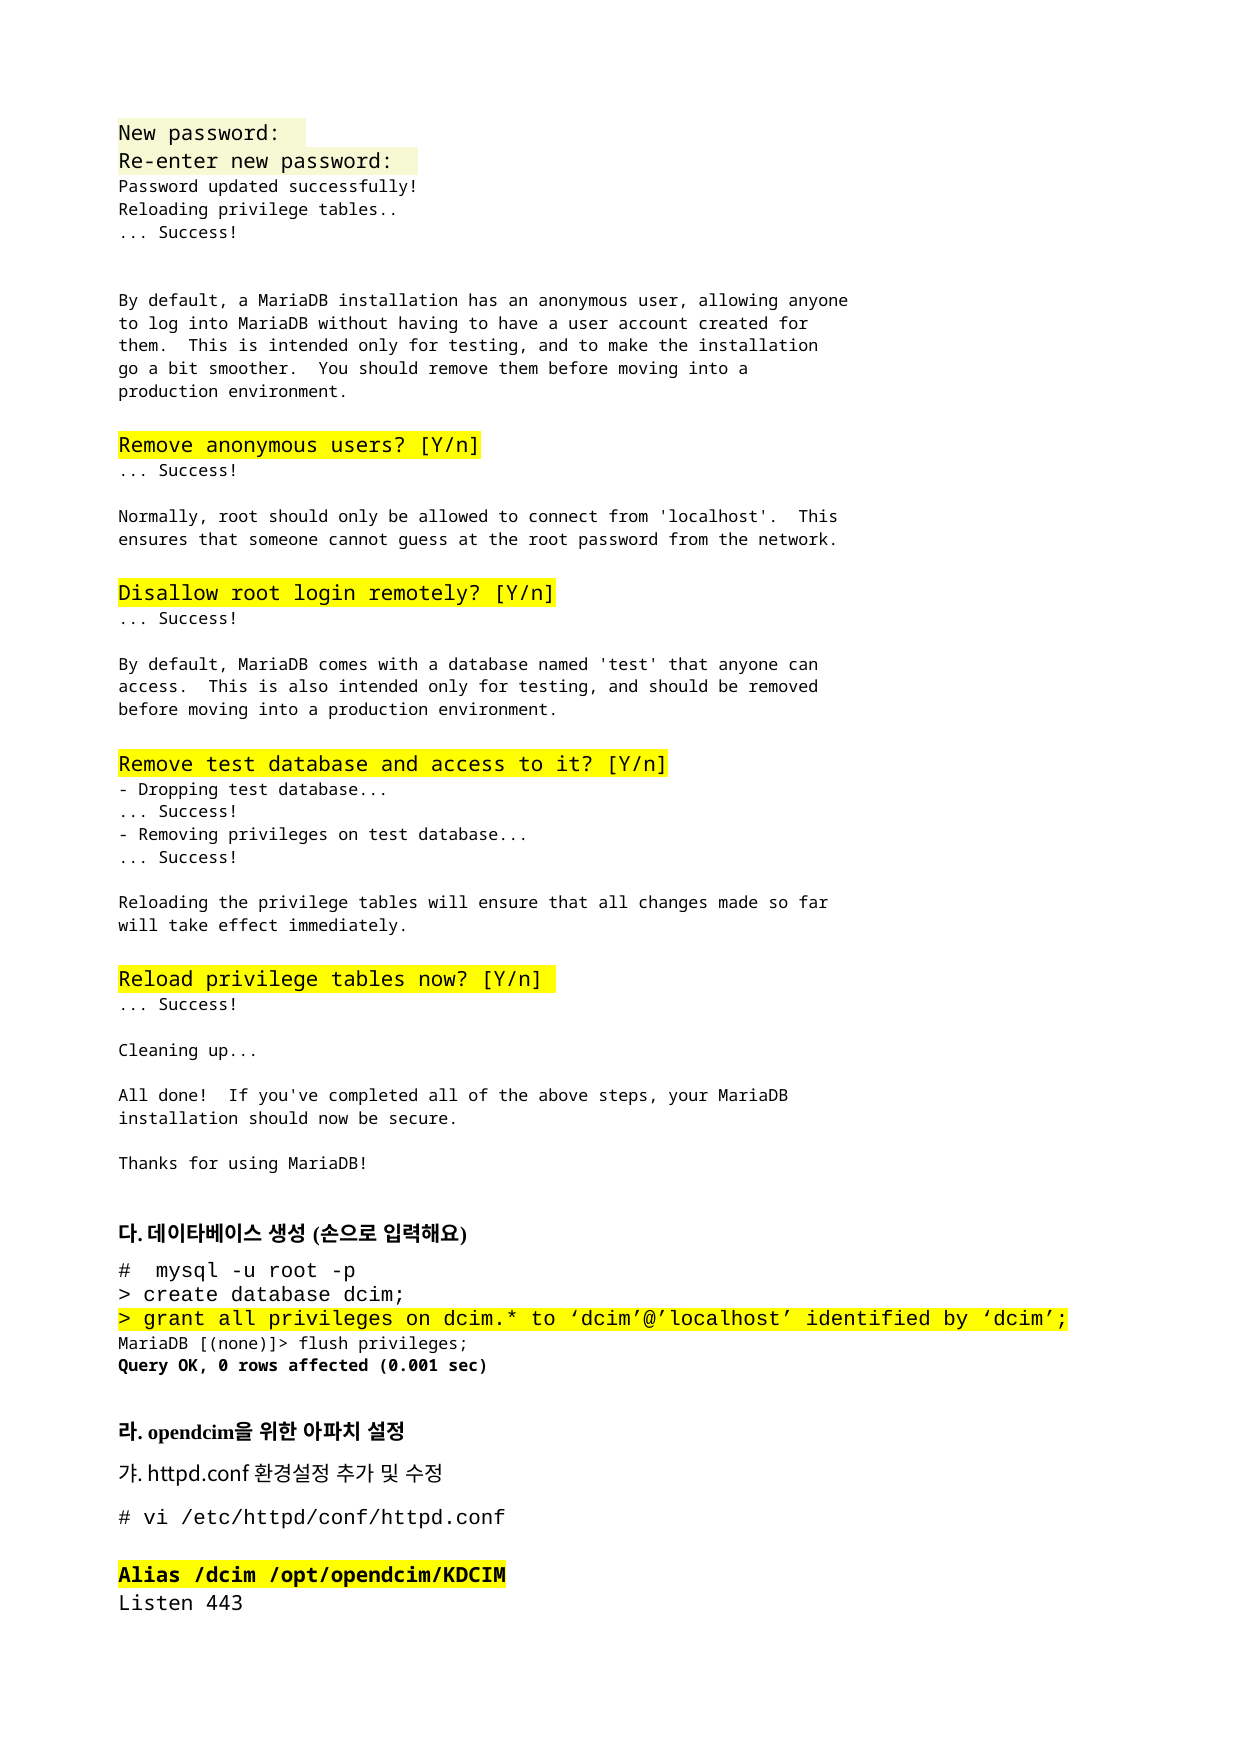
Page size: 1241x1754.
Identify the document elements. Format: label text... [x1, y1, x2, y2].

subtitle 다. 데이타베이스 생성 (손으로 입력해요) [118, 1218, 1122, 1248]
text 갸. httpd.conf 환경설정 추가 및 수정 [118, 1458, 1122, 1488]
text # vi /etc/httpd/conf/httpd.conf [118, 1507, 1122, 1531]
text Alias /dcim /opt/opendcim/KDCIM Listen 443 [118, 1560, 1122, 1617]
text New password: Re-enter new password: Password updated successfully! Reloading privilege tables.. ... Success! By default, a MariaDB installation has an anonymous user, allowing anyone to log into MariaDB without having to have a user account created for them. This is intended only for testing, and to make the installation go a bit smoother. You should remove them before moving into a production environment. Remove anonymous users? [Y/n] ... Success! Normally, root should only be allowed to connect from 'localhost'. This ensures that someone cannot guess at the root password from the network. Disallow root login remotely? [Y/n] ... Success! By default, MariaDB comes with a database named 'test' that anyone can access. This is also intended only for testing, and should be removed before moving into a production environment. Remove test database and access to it? [Y/n] - Dropping test database... ... Success! - Removing privileges on test database... ... Success! Reloading the privilege tables will ensure that all changes made so far will take effect immediately. Reload privilege tables now? [Y/n] ... Success! Cleaning up... All done! If you've completed all of the above steps, your MariaDB installation should now be secure. Thanks for using MariaDB! [118, 118, 1122, 1203]
subtitle 라. opendcim을 위한 아파치 설정 [118, 1415, 1122, 1445]
text > grant all privileges on dcim.* to ‘dcim’@’localhost’ identified by ‘dcim’; [118, 1308, 1122, 1331]
text > create database dcim; [118, 1284, 1122, 1308]
text # mysql -u root -p [118, 1260, 1122, 1284]
text MariaDB [(none)]> flush privileges; Query OK, 0 rows affected (0.001 sec) [118, 1331, 1122, 1400]
